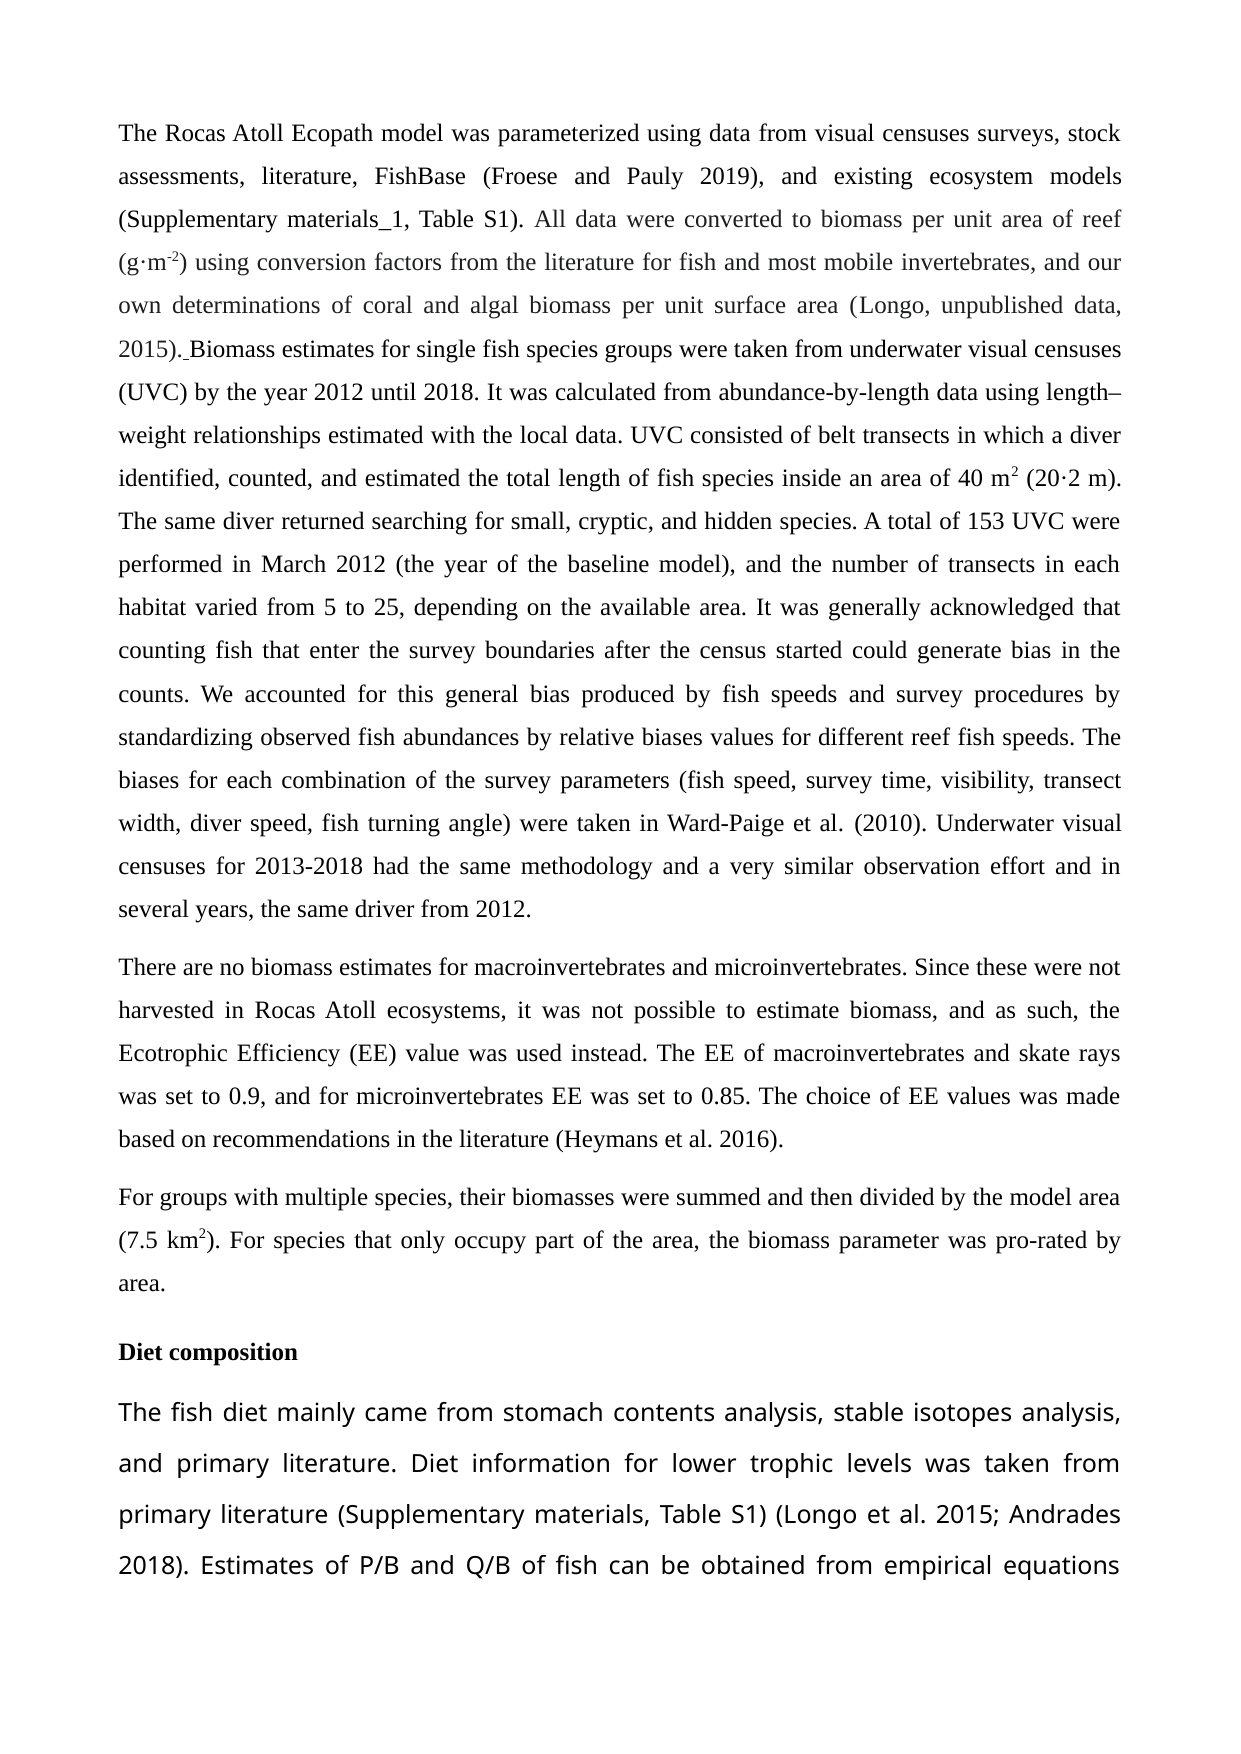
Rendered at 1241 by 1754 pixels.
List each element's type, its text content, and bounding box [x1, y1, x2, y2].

text The fish diet mainly came from stomach contents analysis, stable isotopes analysis, and primary literature. Diet information for lower trophic levels was taken from primary literature (Supplementary materials, Table S1) (Longo et al. 2015; Andrades 2018). Estimates of P/B and Q/B of fish can be obtained from empirical equations [118, 1394, 1122, 1582]
text For groups with multiple species, their biomasses were summed and then divided by the model area (7.5 km2). For species that only occupy part of the area, the biomass parameter was pro-rated by area. [118, 1182, 1122, 1297]
text There are no biomass estimates for macroinvertebrates and microinvertebrates. Since these were not harvested in Rocas Atoll ecosystems, it was not possible to estimate biomass, and as such, the Ecotrophic Efficiency (EE) value was used instead. The EE of macroinvertebrates and skate rays was set to 0.9, and for microinvertebrates EE was set to 0.85. The choice of EE values was made based on recommendations in the literature (Heymans et al. 2016). [118, 952, 1122, 1153]
text The Rocas Atoll Ecopath model was parameterized using data from visual censuses surveys, stock assessments, literature, FishBase (Froese and Pauly 2019), and existing ecosystem models (Supplementary materials_1, Table S1). All data were converted to biomass per unit area of reef (g·m-2) using conversion factors from the literature for fish and most mobile invertebrates, and our own determinations of coral and algal biomass per unit surface area (Longo, unpublished data, 2015). Biomass estimates for single fish species groups were taken from underwater visual censuses (UVC) by the year 2012 until 2018. It was calculated from abundance-by-length data using length–weight relationships estimated with the local data. UVC consisted of belt transects in which a diver identified, counted, and estimated the total length of fish species inside an area of 40 m2 (20·2 m). The same diver returned searching for small, cryptic, and hidden species. A total of 153 UVC were performed in March 2012 (the year of the baseline model), and the number of transects in each habitat varied from 5 to 25, depending on the available area. It was generally acknowledged that counting fish that enter the survey boundaries after the census started could generate bias in the counts. We accounted for this general bias produced by fish speeds and survey procedures by standardizing observed fish abundances by relative biases values for different reef fish speeds. The biases for each combination of the survey parameters (fish speed, survey time, visibility, transect width, diver speed, fish turning angle) were taken in Ward-Paige et al. (2010). Underwater visual censuses for 2013-2018 had the same methodology and a very similar observation effort and in several years, the same driver from 2012. [118, 118, 1122, 923]
text Diet composition [118, 1337, 1122, 1365]
